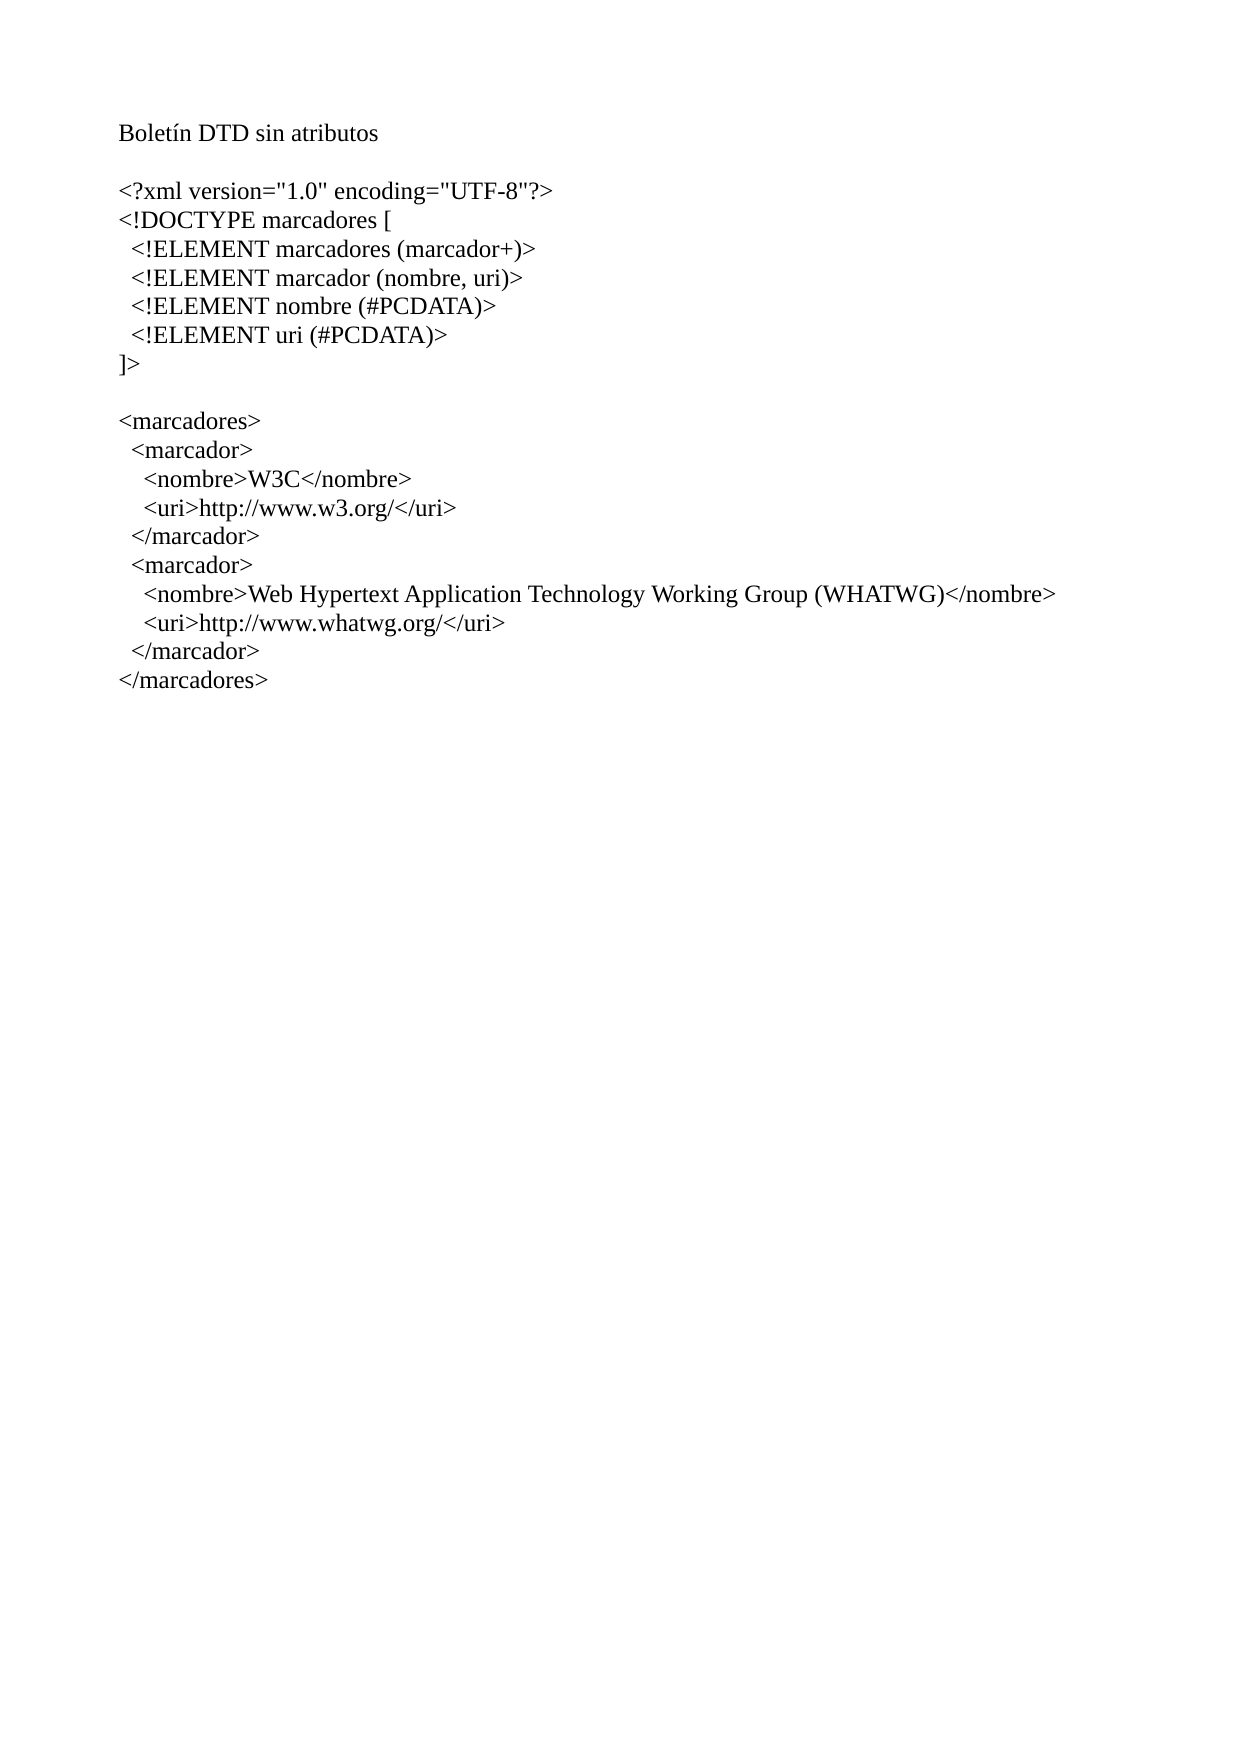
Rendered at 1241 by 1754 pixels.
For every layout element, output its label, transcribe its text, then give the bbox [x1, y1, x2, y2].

text ]> [118, 349, 1122, 378]
text <!ELEMENT marcador (nombre, uri)> [118, 263, 1122, 291]
text </marcador> [118, 521, 1122, 550]
text <nombre>W3C</nombre> [118, 464, 1122, 493]
text <marcador> [118, 435, 1122, 464]
text <!DOCTYPE marcadores [ [118, 205, 1122, 234]
text </marcadores> [118, 665, 1122, 694]
text <!ELEMENT uri (#PCDATA)> [118, 320, 1122, 349]
text <marcadores> [118, 406, 1122, 435]
text <marcador> [118, 550, 1122, 579]
text </marcador> [118, 636, 1122, 665]
text <nombre>Web Hypertext Application Technology Working Group (WHATWG)</nombre> [118, 579, 1122, 608]
text <!ELEMENT nombre (#PCDATA)> [118, 291, 1122, 320]
text <uri>http://www.w3.org/</uri> [118, 493, 1122, 521]
text <?xml version="1.0" encoding="UTF-8"?> [118, 176, 1122, 205]
text <uri>http://www.whatwg.org/</uri> [118, 608, 1122, 636]
text <!ELEMENT marcadores (marcador+)> [118, 234, 1122, 263]
